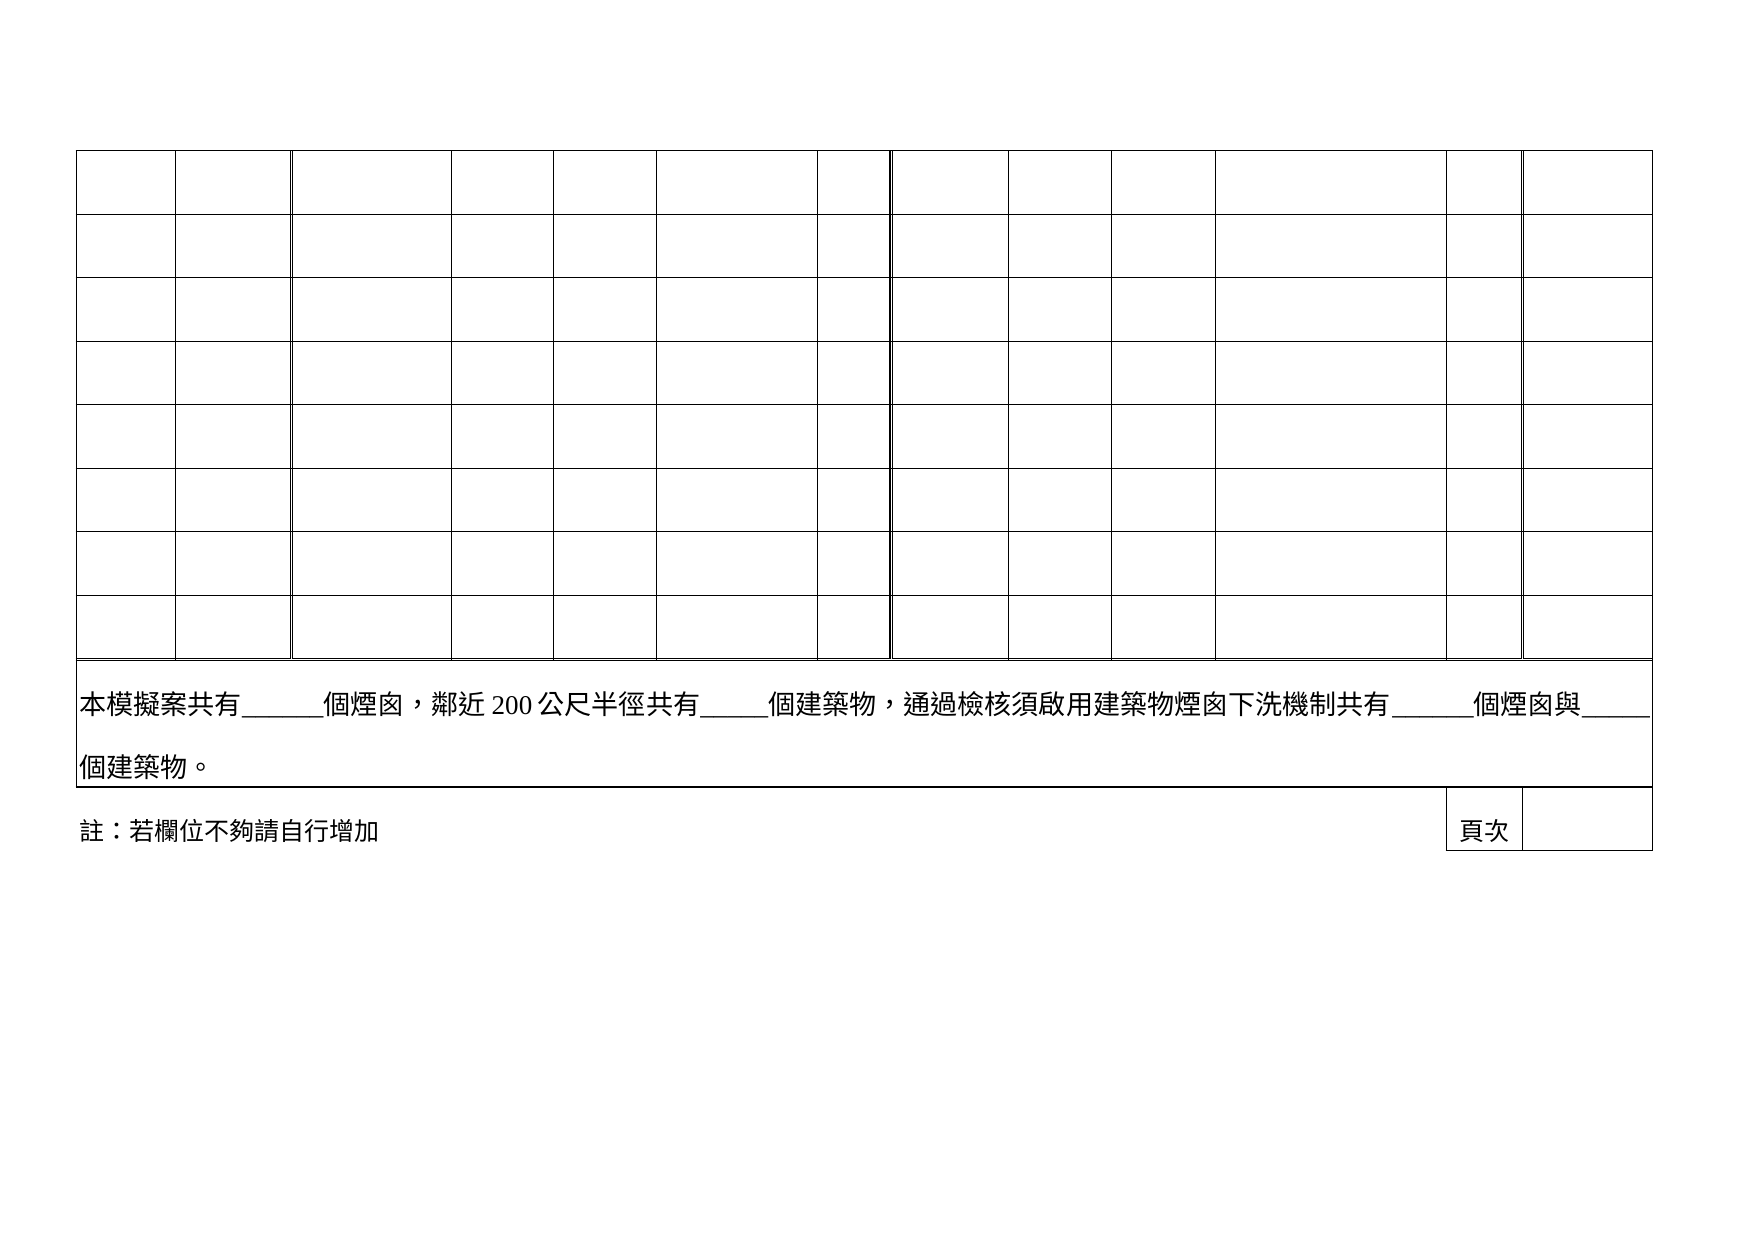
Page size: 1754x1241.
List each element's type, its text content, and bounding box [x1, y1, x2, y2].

table_cell [1216, 596, 1446, 658]
table_cell [1524, 469, 1652, 531]
table_cell [554, 596, 656, 658]
table_cell [1447, 405, 1521, 468]
table_cell [1216, 405, 1446, 468]
table_cell [818, 342, 889, 404]
table_cell [1523, 788, 1652, 850]
table_cell [176, 596, 290, 658]
table_cell [1524, 342, 1652, 404]
table_cell [452, 278, 553, 341]
table_cell [1447, 151, 1521, 213]
table_cell [818, 405, 889, 468]
table_cell [293, 215, 451, 277]
table_cell [657, 596, 817, 658]
table_cell [893, 215, 1008, 277]
table_cell [1524, 215, 1652, 277]
table_cell [554, 151, 656, 213]
table_cell [77, 405, 175, 468]
table_cell [1009, 342, 1111, 404]
table_cell [293, 151, 451, 213]
table_cell [657, 405, 817, 468]
table_cell [554, 469, 656, 531]
table_cell [1447, 342, 1521, 404]
table_cell [452, 532, 553, 595]
table_cell [1216, 342, 1446, 404]
table_cell [1447, 532, 1521, 595]
table_cell [1009, 532, 1111, 595]
table_cell [176, 215, 290, 277]
table_cell [176, 469, 290, 531]
table_cell [1112, 151, 1215, 213]
table_cell [293, 342, 451, 404]
table_cell [77, 342, 175, 404]
table_cell [1524, 405, 1652, 468]
table_cell [176, 278, 290, 341]
table_cell [818, 278, 889, 341]
table_cell 頁次 [1447, 788, 1522, 850]
table_cell [176, 342, 290, 404]
table_cell [893, 151, 1008, 213]
table_cell [1112, 405, 1215, 468]
table_cell [452, 342, 553, 404]
table_cell [1112, 215, 1215, 277]
table_cell [893, 405, 1008, 468]
table_cell [1216, 215, 1446, 277]
table_cell [818, 596, 889, 658]
table_cell [818, 469, 889, 531]
table_cell [554, 405, 656, 468]
table_cell [293, 405, 451, 468]
table_cell [893, 532, 1008, 595]
table_cell [1112, 278, 1215, 341]
table_cell [1009, 278, 1111, 341]
table_cell [1216, 469, 1446, 531]
table_cell [1447, 469, 1521, 531]
table_cell [657, 469, 817, 531]
table_cell [554, 278, 656, 341]
table_cell [77, 151, 175, 213]
table_cell [293, 278, 451, 341]
table_cell [1447, 215, 1521, 277]
table_cell [1216, 151, 1446, 213]
table_cell [818, 532, 889, 595]
table_cell [1112, 469, 1215, 531]
table_cell 本模擬案共有______個煙囪，鄰近200公尺半徑共有_____個建築物，通過檢核須啟用建築物煙囪下洗機制共有______個煙囪與_____個建築物。 [77, 661, 1652, 786]
table_cell [1524, 151, 1652, 213]
table_cell [657, 278, 817, 341]
table_cell [293, 596, 451, 658]
table_cell [293, 469, 451, 531]
table_cell [1112, 596, 1215, 658]
table_cell [1216, 532, 1446, 595]
table_cell [293, 532, 451, 595]
table_cell [77, 469, 175, 531]
table_cell [657, 151, 817, 213]
table_cell [893, 596, 1008, 658]
table_cell [452, 215, 553, 277]
table_cell [77, 532, 175, 595]
table_cell [1009, 405, 1111, 468]
table_cell [893, 342, 1008, 404]
table_cell [1009, 596, 1111, 658]
table_cell [176, 405, 290, 468]
table_cell [657, 532, 817, 595]
table_cell [77, 278, 175, 341]
table_cell [554, 215, 656, 277]
table_cell 註：若欄位不夠請自行增加 [76, 788, 1446, 850]
table_cell [657, 342, 817, 404]
table_cell [893, 469, 1008, 531]
table_cell [1447, 278, 1521, 341]
table_cell [893, 278, 1008, 341]
table_cell [818, 215, 889, 277]
table_cell [1524, 596, 1652, 658]
table_cell [77, 596, 175, 658]
table_cell [1009, 469, 1111, 531]
table_cell [452, 596, 553, 658]
table_cell [1447, 596, 1521, 658]
table_cell [1112, 532, 1215, 595]
table_cell [554, 532, 656, 595]
table_cell [176, 151, 290, 213]
table_cell [452, 469, 553, 531]
table_cell [452, 151, 553, 213]
table_cell [1009, 151, 1111, 213]
table_cell [1524, 532, 1652, 595]
table_cell [77, 215, 175, 277]
table_cell [1524, 278, 1652, 341]
table_cell [1112, 342, 1215, 404]
table_cell [1009, 215, 1111, 277]
table_cell [657, 215, 817, 277]
table_cell [1216, 278, 1446, 341]
table_cell [176, 532, 290, 595]
table_cell [554, 342, 656, 404]
table_cell [452, 405, 553, 468]
table_cell [818, 151, 889, 213]
